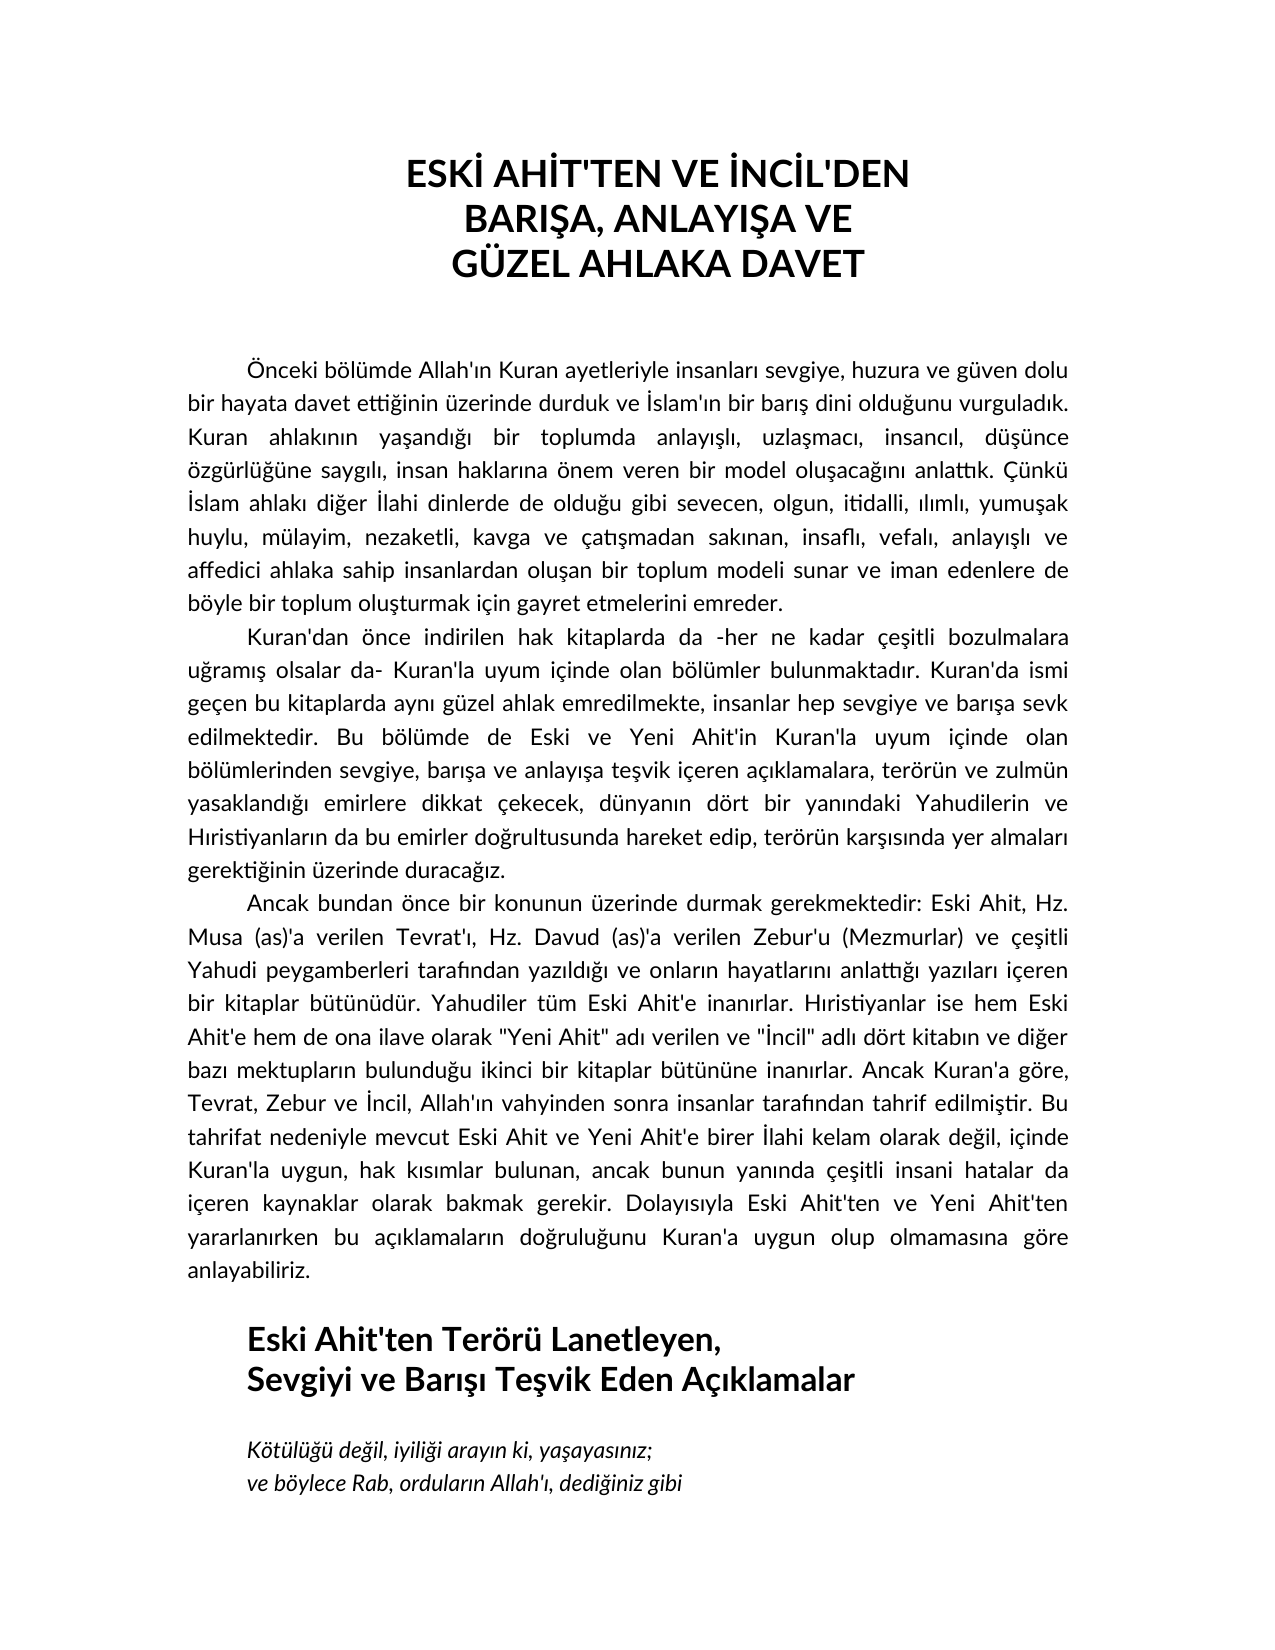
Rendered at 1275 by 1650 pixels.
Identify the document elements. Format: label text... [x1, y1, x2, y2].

text Kötülüğü değil, iyiliği arayın ki, yaşayasınız; [187, 1432, 1070, 1465]
text Önceki bölümde Allah'ın Kuran ayetleriyle insanları sevgiye, huzura ve güven dolu bir hayata davet ettiğinin üzerinde durduk ve İslam'ın bir barış dini olduğunu vurguladık. Kuran ahlakının yaşandığı bir toplumda anlayışlı, uzlaşmacı, insancıl, düşünce özgürlüğüne saygılı, insan haklarına önem veren bir model oluşacağını anlattık. Çünkü İslam ahlakı diğer İlahi dinlerde de olduğu gibi sevecen, olgun, itidalli, ılımlı, yumuşak huylu, mülayim, nezaketli, kavga ve çatışmadan sakınan, insaflı, vefalı, anlayışlı ve affedici ahlaka sahip insanlardan oluşan bir toplum modeli sunar ve iman edenlere de böyle bir toplum oluşturmak için gayret etmelerini emreder. [187, 352, 1070, 618]
text ve böylece Rab, orduların Allah'ı, dediğiniz gibi [187, 1465, 1070, 1498]
text BARIŞA, ANLAYIŞA VE [247, 195, 1070, 240]
text GÜZEL AHLAKA DAVET [247, 240, 1070, 285]
text ESKİ AHİT'TEN VE İNCİL'DEN [247, 150, 1070, 195]
text Eski Ahit'ten Terörü Lanetleyen, [187, 1318, 1070, 1358]
text Ancak bundan önce bir konunun üzerinde durmak gerekmektedir: Eski Ahit, Hz. Musa (as)'a verilen Tevrat'ı, Hz. Davud (as)'a verilen Zebur'u (Mezmurlar) ve çeşitli Yahudi peygamberleri tarafından yazıldığı ve onların hayatlarını anlattığı yazıları içeren bir kitaplar bütünüdür. Yahudiler tüm Eski Ahit'e inanırlar. Hıristiyanlar ise hem Eski Ahit'e hem de ona ilave olarak "Yeni Ahit" adı verilen ve "İncil" adlı dört kitabın ve diğer bazı mektupların bulunduğu ikinci bir kitaplar bütününe inanırlar. Ancak Kuran'a göre, Tevrat, Zebur ve İncil, Allah'ın vahyinden sonra insanlar tarafından tahrif edilmiştir. Bu tahrifat nedeniyle mevcut Eski Ahit ve Yeni Ahit'e birer İlahi kelam olarak değil, içinde Kuran'la uygun, hak kısımlar bulunan, ancak bunun yanında çeşitli insani hatalar da içeren kaynaklar olarak bakmak gerekir. Dolayısıyla Eski Ahit'ten ve Yeni Ahit'ten yararlanırken bu açıklamaların doğruluğunu Kuran'a uygun olup olmamasına göre anlayabiliriz. [187, 885, 1070, 1285]
text Kuran'dan önce indirilen hak kitaplarda da -her ne kadar çeşitli bozulmalara uğramış olsalar da- Kuran'la uyum içinde olan bölümler bulunmaktadır. Kuran'da ismi geçen bu kitaplarda aynı güzel ahlak emredilmekte, insanlar hep sevgiye ve barışa sevk edilmektedir. Bu bölümde de Eski ve Yeni Ahit'in Kuran'la uyum içinde olan bölümlerinden sevgiye, barışa ve anlayışa teşvik içeren açıklamalara, terörün ve zulmün yasaklandığı emirlere dikkat çekecek, dünyanın dört bir yanındaki Yahudilerin ve Hıristiyanların da bu emirler doğrultusunda hareket edip, terörün karşısında yer almaları gerektiğinin üzerinde duracağız. [187, 618, 1070, 885]
text Sevgiyi ve Barışı Teşvik Eden Açıklamalar [187, 1358, 1070, 1398]
